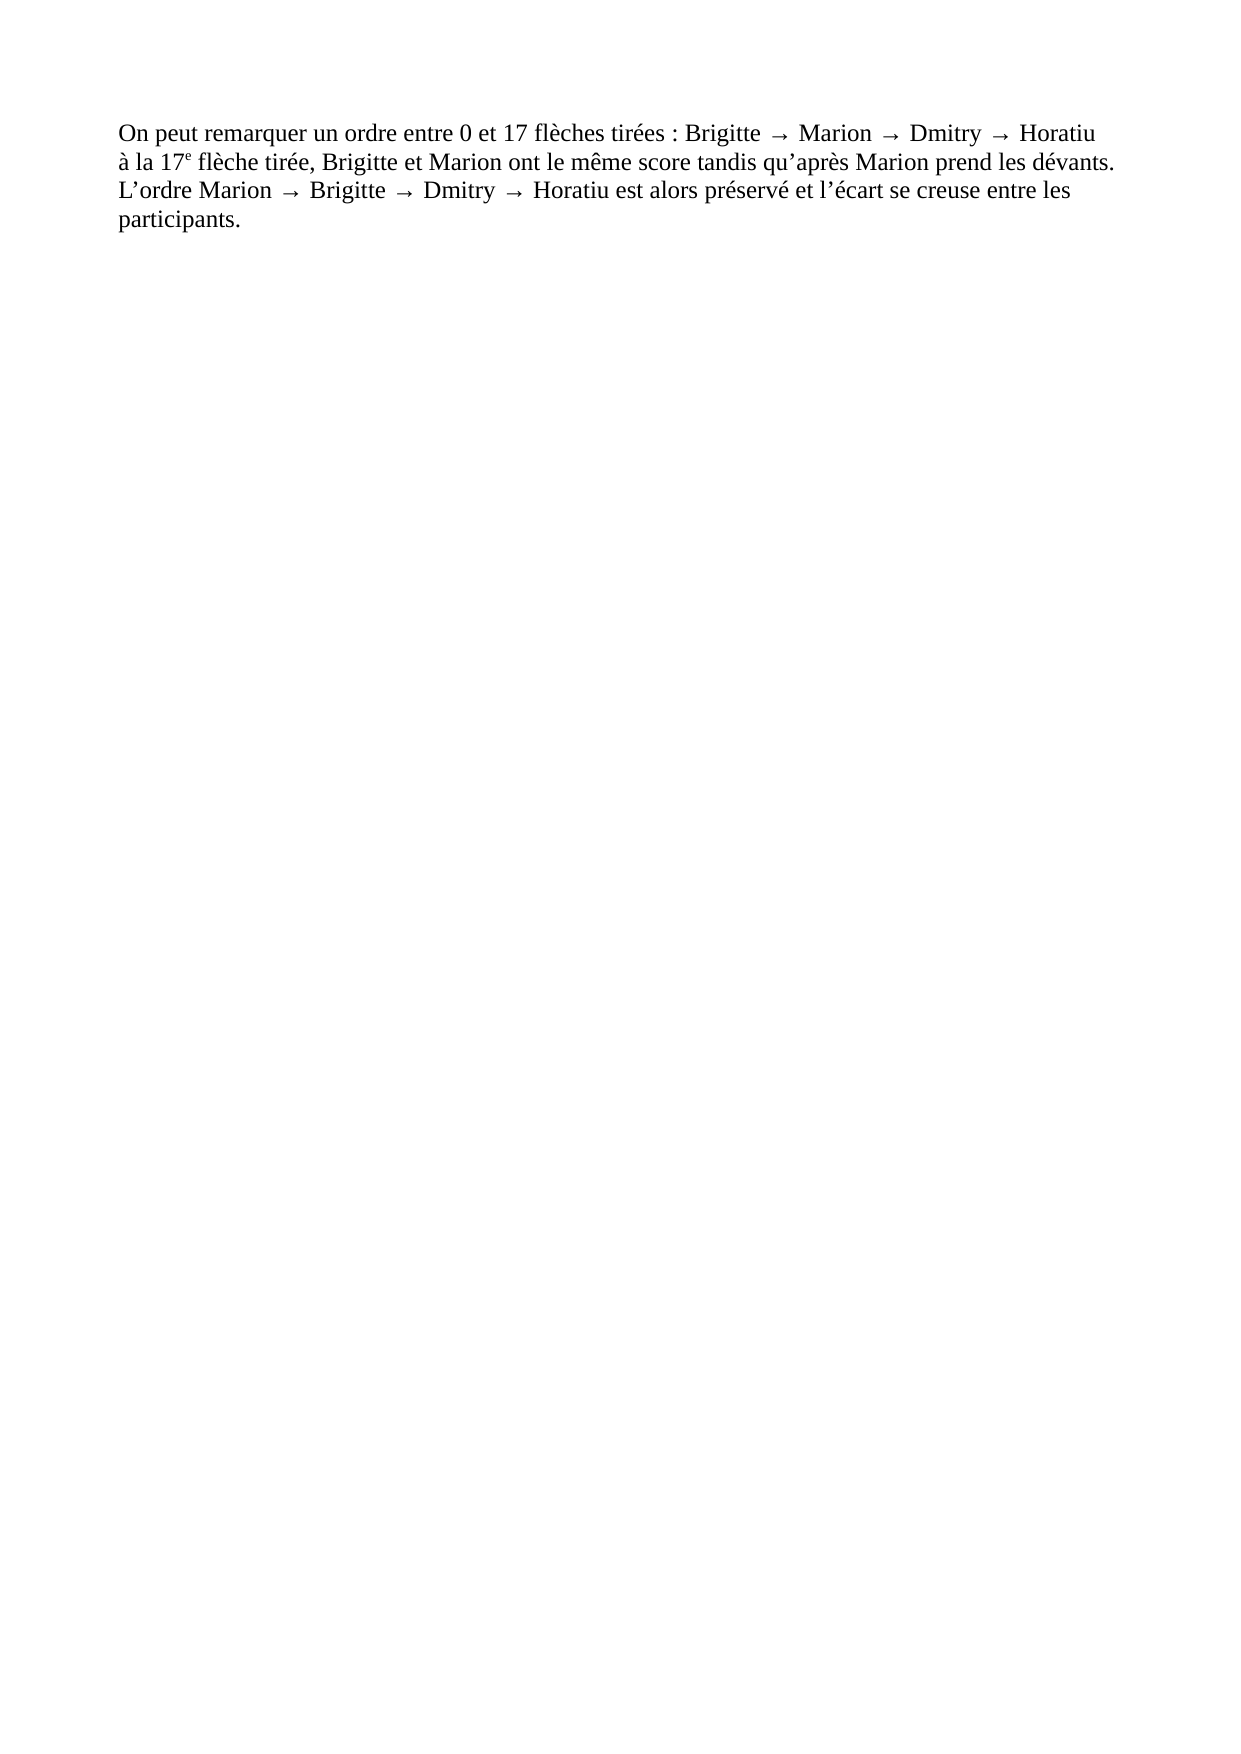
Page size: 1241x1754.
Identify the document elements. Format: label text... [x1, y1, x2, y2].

text On peut remarquer un ordre entre 0 et 17 flèches tirées : Brigitte → Marion → Dmitry → Horatiu à la 17e flèche tirée, Brigitte et Marion ont le même score tandis qu’après Marion prend les dévants. L’ordre Marion → Brigitte → Dmitry → Horatiu est alors préservé et l’écart se creuse entre les participants. [118, 118, 1122, 262]
